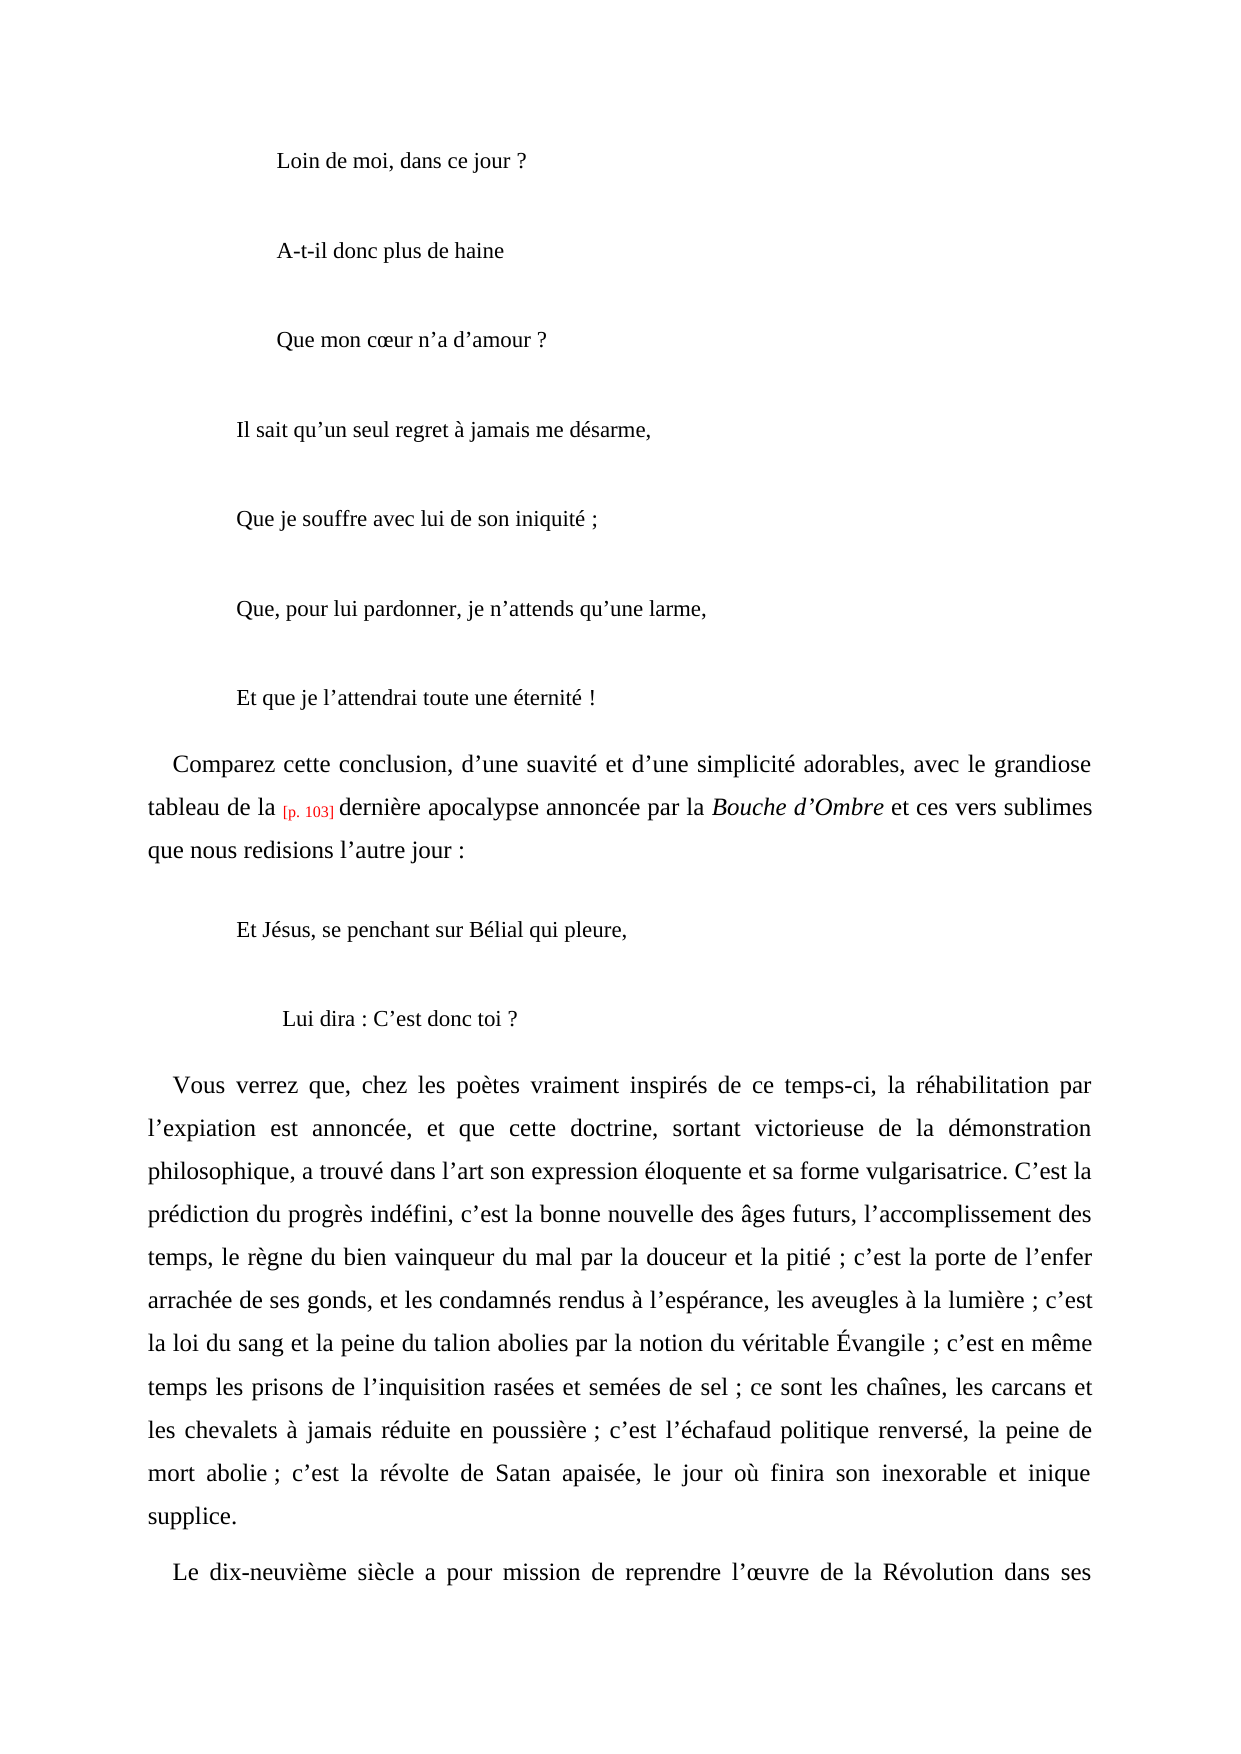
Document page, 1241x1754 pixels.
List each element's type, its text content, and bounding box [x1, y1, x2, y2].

text Comparez cette conclusion, d’une suavité et d’une simplicité adorables, avec le grandiose tableau de la [p. 103] dernière apocalypse annoncée par la Bouche d’Ombre et ces vers sublimes que nous redisions l’autre jour : [148, 749, 1093, 864]
text Loin de moi, dans ce jour ? [236, 148, 1093, 174]
text Le dix-neuvième siècle a pour mission de reprendre l’œuvre de la Révolution dans ses [148, 1557, 1093, 1585]
text Lui dira : C’est donc toi ? [236, 1005, 1093, 1032]
text A-t-il donc plus de haine [236, 237, 1093, 263]
text Il sait qu’un seul regret à jamais me désarme, [236, 416, 1093, 442]
text Que, pour lui pardonner, je n’attends qu’une larme, [236, 595, 1093, 621]
text Vous verrez que, chez les poètes vraiment inspirés de ce temps-ci, la réhabilitation par l’expiation est annoncée, et que cette doctrine, sortant victorieuse de la démonstration philosophique, a trouvé dans l’art son expression éloquente et sa forme vulgarisatrice. C’est la prédiction du progrès indéfini, c’est la bonne nouvelle des âges futurs, l’accomplissement des temps, le règne du bien vainqueur du mal par la douceur et la pitié ; c’est la porte de l’enfer arrachée de ses gonds, et les condamnés rendus à l’espérance, les aveugles à la lumière ; c’est la loi du sang et la peine du talion abolies par la notion du véritable Évangile ; c’est en même temps les prisons de l’inquisition rasées et semées de sel ; ce sont les chaînes, les carcans et les chevalets à jamais réduite en poussière ; c’est l’échafaud politique renversé, la peine de mort abolie ; c’est la révolte de Satan apaisée, le jour où finira son inexorable et inique supplice. [148, 1070, 1093, 1530]
text Et Jésus, se penchant sur Bélial qui pleure, [236, 916, 1093, 942]
text Et que je l’attendrai toute une éternité ! [236, 684, 1093, 711]
text Que je souffre avec lui de son iniquité ; [236, 506, 1093, 532]
text Que mon cœur n’a d’amour ? [236, 327, 1093, 353]
